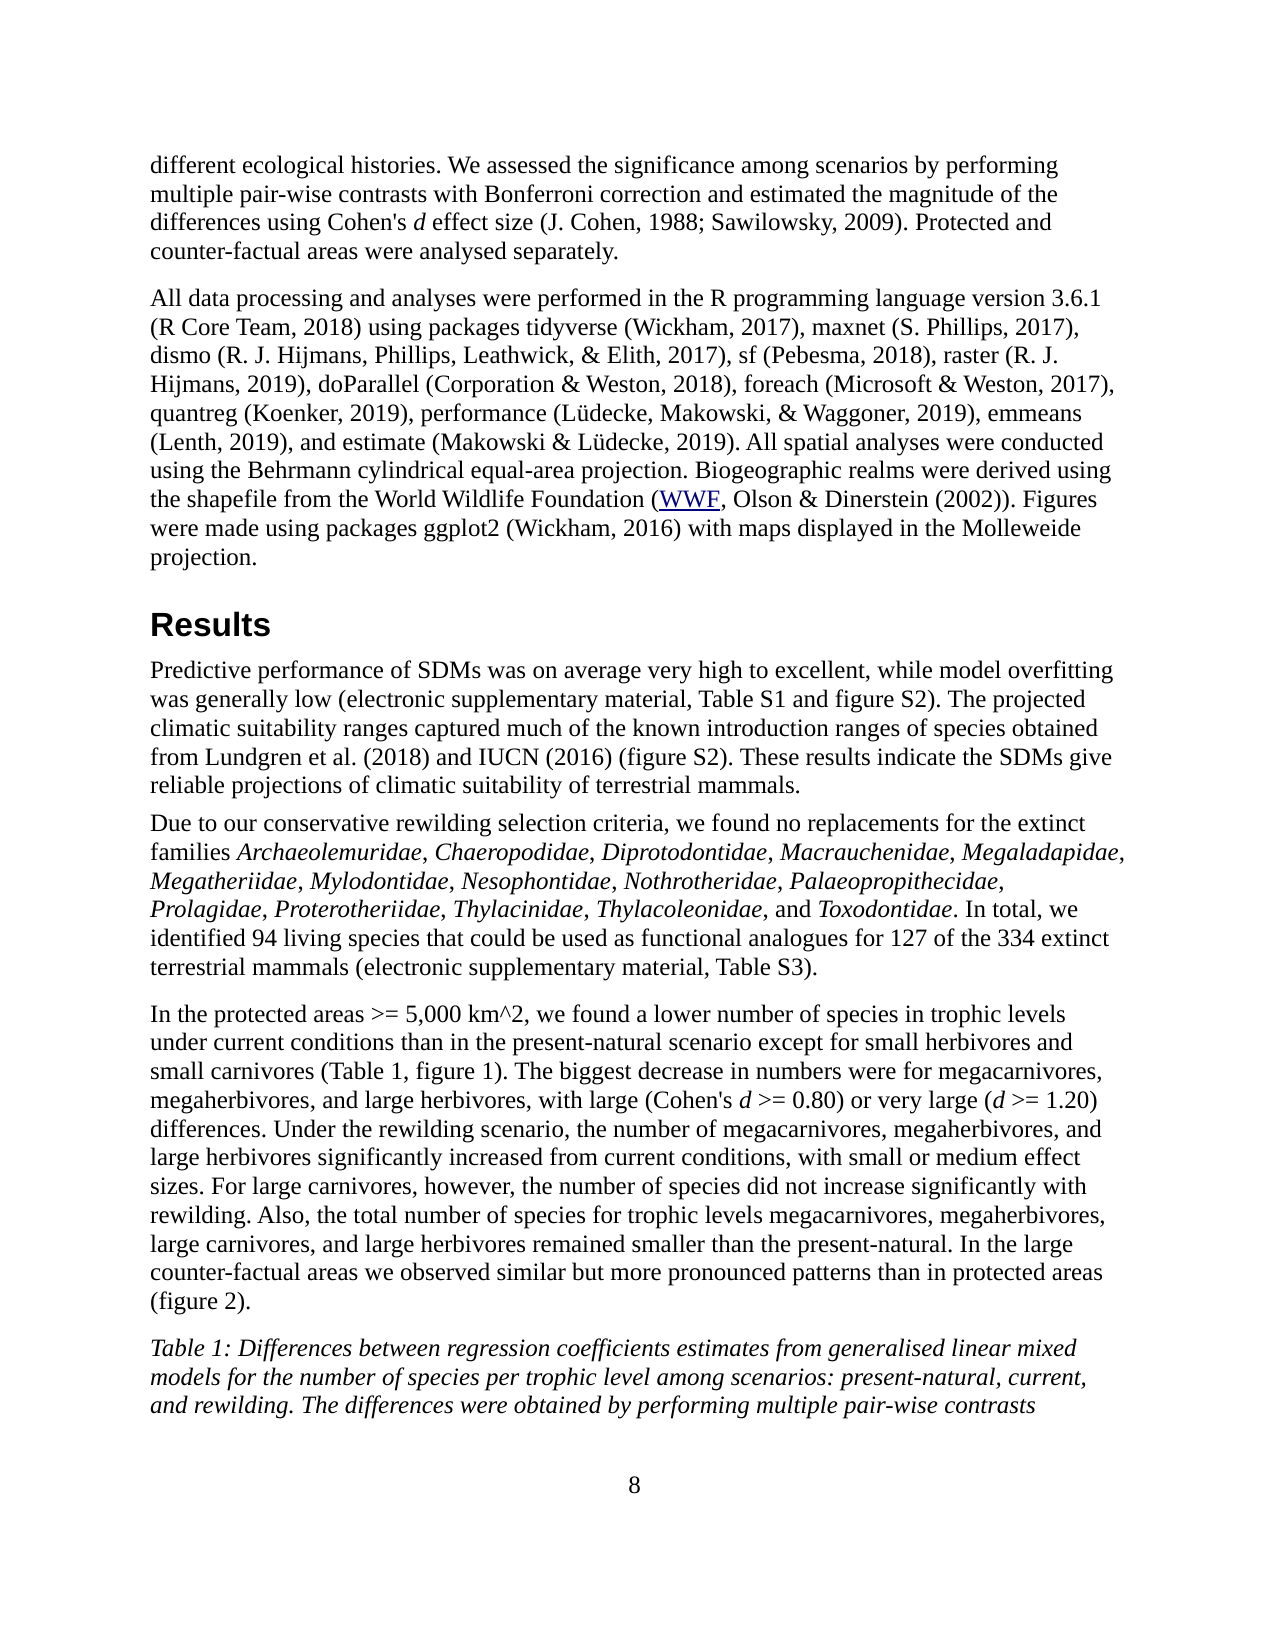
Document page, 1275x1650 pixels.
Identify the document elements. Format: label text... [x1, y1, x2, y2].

text Table 1: Differences between regression coefficients estimates from generalised linear mixed models for the number of species per trophic level among scenarios: present-natural, current, and rewilding. The differences were obtained by performing multiple pair-wise contrasts [150, 1333, 1125, 1419]
text different ecological histories. We assessed the significance among scenarios by performing multiple pair-wise contrasts with Bonferroni correction and estimated the magnitude of the differences using Cohen's d effect size (J. Cohen, 1988; Sawilowsky, 2009). Protected and counter-factual areas were analysed separately. [150, 150, 1125, 265]
subtitle Results [150, 604, 1125, 643]
text Due to our conservative rewilding selection criteria, we found no replacements for the extinct families Archaeolemuridae, Chaeropodidae, Diprotodontidae, Macrauchenidae, Megaladapidae, Megatheriidae, Mylodontidae, Nesophontidae, Nothrotheridae, Palaeopropithecidae, Prolagidae, Proterotheriidae, Thylacinidae, Thylacoleonidae, and Toxodontidae. In total, we identified 94 living species that could be used as functional analogues for 127 of the 334 extinct terrestrial mammals (electronic supplementary material, Table S3). [150, 808, 1125, 981]
text All data processing and analyses were performed in the R programming language version 3.6.1 (R Core Team, 2018) using packages tidyverse (Wickham, 2017), maxnet (S. Phillips, 2017), dismo (R. J. Hijmans, Phillips, Leathwick, & Elith, 2017), sf (Pebesma, 2018), raster (R. J. Hijmans, 2019), doParallel (Corporation & Weston, 2018), foreach (Microsoft & Weston, 2017), quantreg (Koenker, 2019), performance (Lüdecke, Makowski, & Waggoner, 2019), emmeans (Lenth, 2019), and estimate (Makowski & Lüdecke, 2019). All spatial analyses were conducted using the Behrmann cylindrical equal-area projection. Biogeographic realms were derived using the shapefile from the World Wildlife Foundation (WWF, Olson & Dinerstein (2002)). Figures were made using packages ggplot2 (Wickham, 2016) with maps displayed in the Molleweide projection. [150, 283, 1125, 570]
text In the protected areas >= 5,000 km^2, we found a lower number of species in trophic levels under current conditions than in the present-natural scenario except for small herbivores and small carnivores (Table 1, figure 1). The biggest decrease in numbers were for megacarnivores, megaherbivores, and large herbivores, with large (Cohen's d >= 0.80) or very large (d >= 1.20) differences. Under the rewilding scenario, the number of megacarnivores, megaherbivores, and large herbivores significantly increased from current conditions, with small or medium effect sizes. For large carnivores, however, the number of species did not increase significantly with rewilding. Also, the total number of species for trophic levels megacarnivores, megaherbivores, large carnivores, and large herbivores remained smaller than the present-natural. In the large counter-factual areas we observed similar but more pronounced patterns than in protected areas (figure 2). [150, 999, 1125, 1315]
text Predictive performance of SDMs was on average very high to excellent, while model overfitting was generally low (electronic supplementary material, Table S1 and figure S2). The projected climatic suitability ranges captured much of the known introduction ranges of species obtained from Lundgren et al. (2018) and IUCN (2016) (figure S2). These results indicate the SDMs give reliable projections of climatic suitability of terrestrial mammals. [150, 656, 1125, 799]
